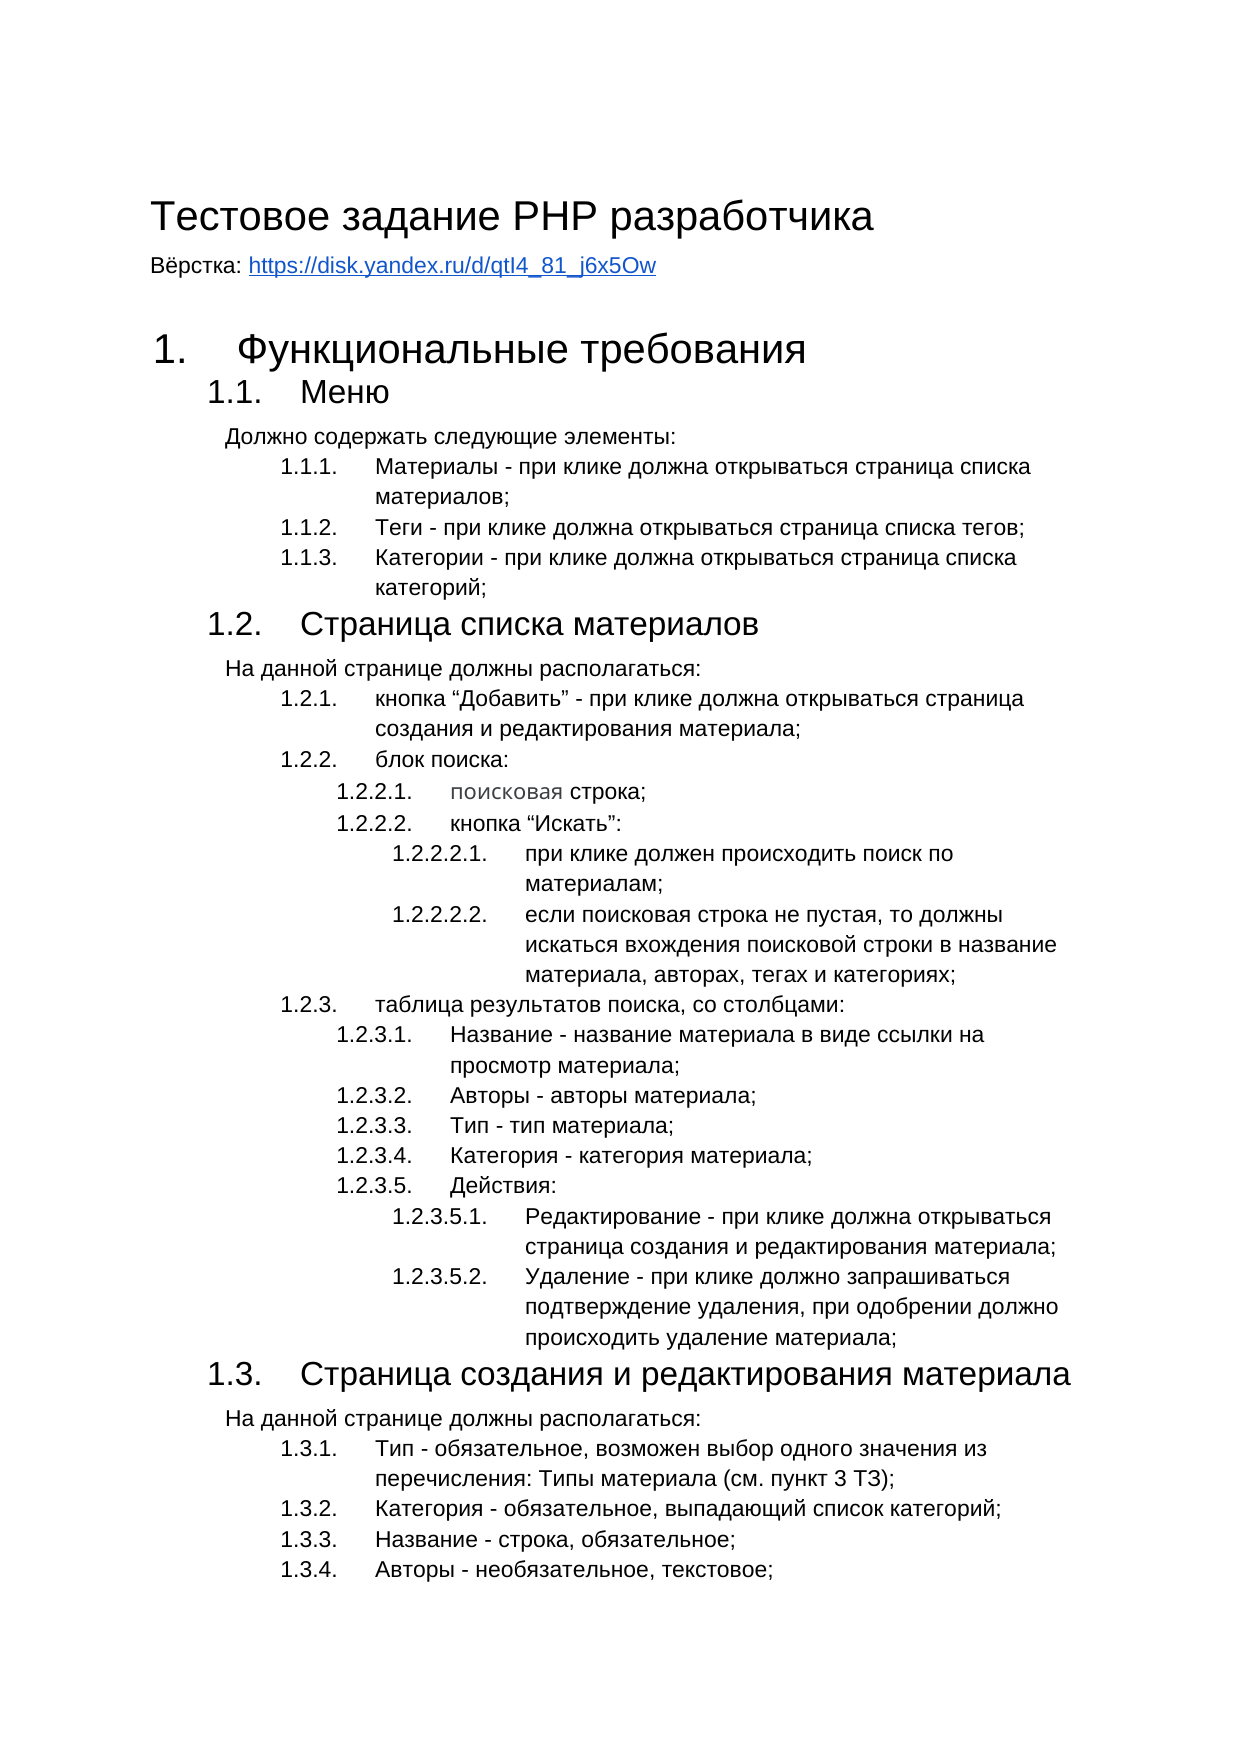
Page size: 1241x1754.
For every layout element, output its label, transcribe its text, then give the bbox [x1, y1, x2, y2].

list Материалы - при клике должна открываться страница списка материалов; [337, 453, 1090, 509]
list Удаление - при клике должно запрашиваться подтверждение удаления, при одобрении должно происходить удаление материала; [487, 1263, 1090, 1350]
subtitle Тестовое задание PHP разработчика [150, 192, 1090, 239]
text Должно содержать следующие элементы: [150, 423, 1090, 449]
list Тип - тип материала; [412, 1112, 1090, 1138]
list таблица результатов поиска, со столбцами: [337, 991, 1090, 1018]
list Категории - при клике должна открываться страница списка категорий; [337, 544, 1090, 600]
text На данной странице должны располагаться: [150, 655, 1090, 681]
list при клике должен происходить поиск по материалам; [487, 840, 1090, 897]
text Вёрстка: https://disk.yandex.ru/d/qtI4_81_j6x5Ow [150, 252, 1090, 278]
list кнопка “Искать”: [412, 810, 1090, 836]
list поисковая строка; [412, 776, 1090, 806]
list Название - строка, обязательное; [337, 1526, 1090, 1552]
list Категория - обязательное, выпадающий список категорий; [337, 1495, 1090, 1522]
subtitle Функциональные требования [187, 324, 1090, 372]
list Действия: [412, 1172, 1090, 1199]
list Авторы - необязательное, текстовое; [337, 1556, 1090, 1582]
subtitle Страница создания и редактирования материала [262, 1354, 1090, 1392]
list кнопка “Добавить” - при клике должна открываться страница создания и редактирования материала; [337, 685, 1090, 742]
list Название - название материала в виде ссылки на просмотр материала; [412, 1021, 1090, 1078]
subtitle Страница списка материалов [262, 604, 1090, 642]
list Авторы - авторы материала; [412, 1082, 1090, 1108]
list Тип - обязательное, возможен выбор одного значения из перечисления: Типы материала (см. пункт 3 ТЗ); [337, 1435, 1090, 1491]
list блок поиска: [337, 746, 1090, 772]
list Категория - категория материала; [412, 1142, 1090, 1169]
list Редактирование - при клике должна открываться страница создания и редактирования материала; [487, 1203, 1090, 1259]
subtitle Меню [262, 372, 1090, 410]
list Теги - при клике должна открываться страница списка тегов; [337, 513, 1090, 540]
list если поисковая строка не пустая, то должны искаться вхождения поисковой строки в название материала, авторах, тегах и категориях; [487, 901, 1090, 987]
text На данной странице должны располагаться: [150, 1405, 1090, 1431]
